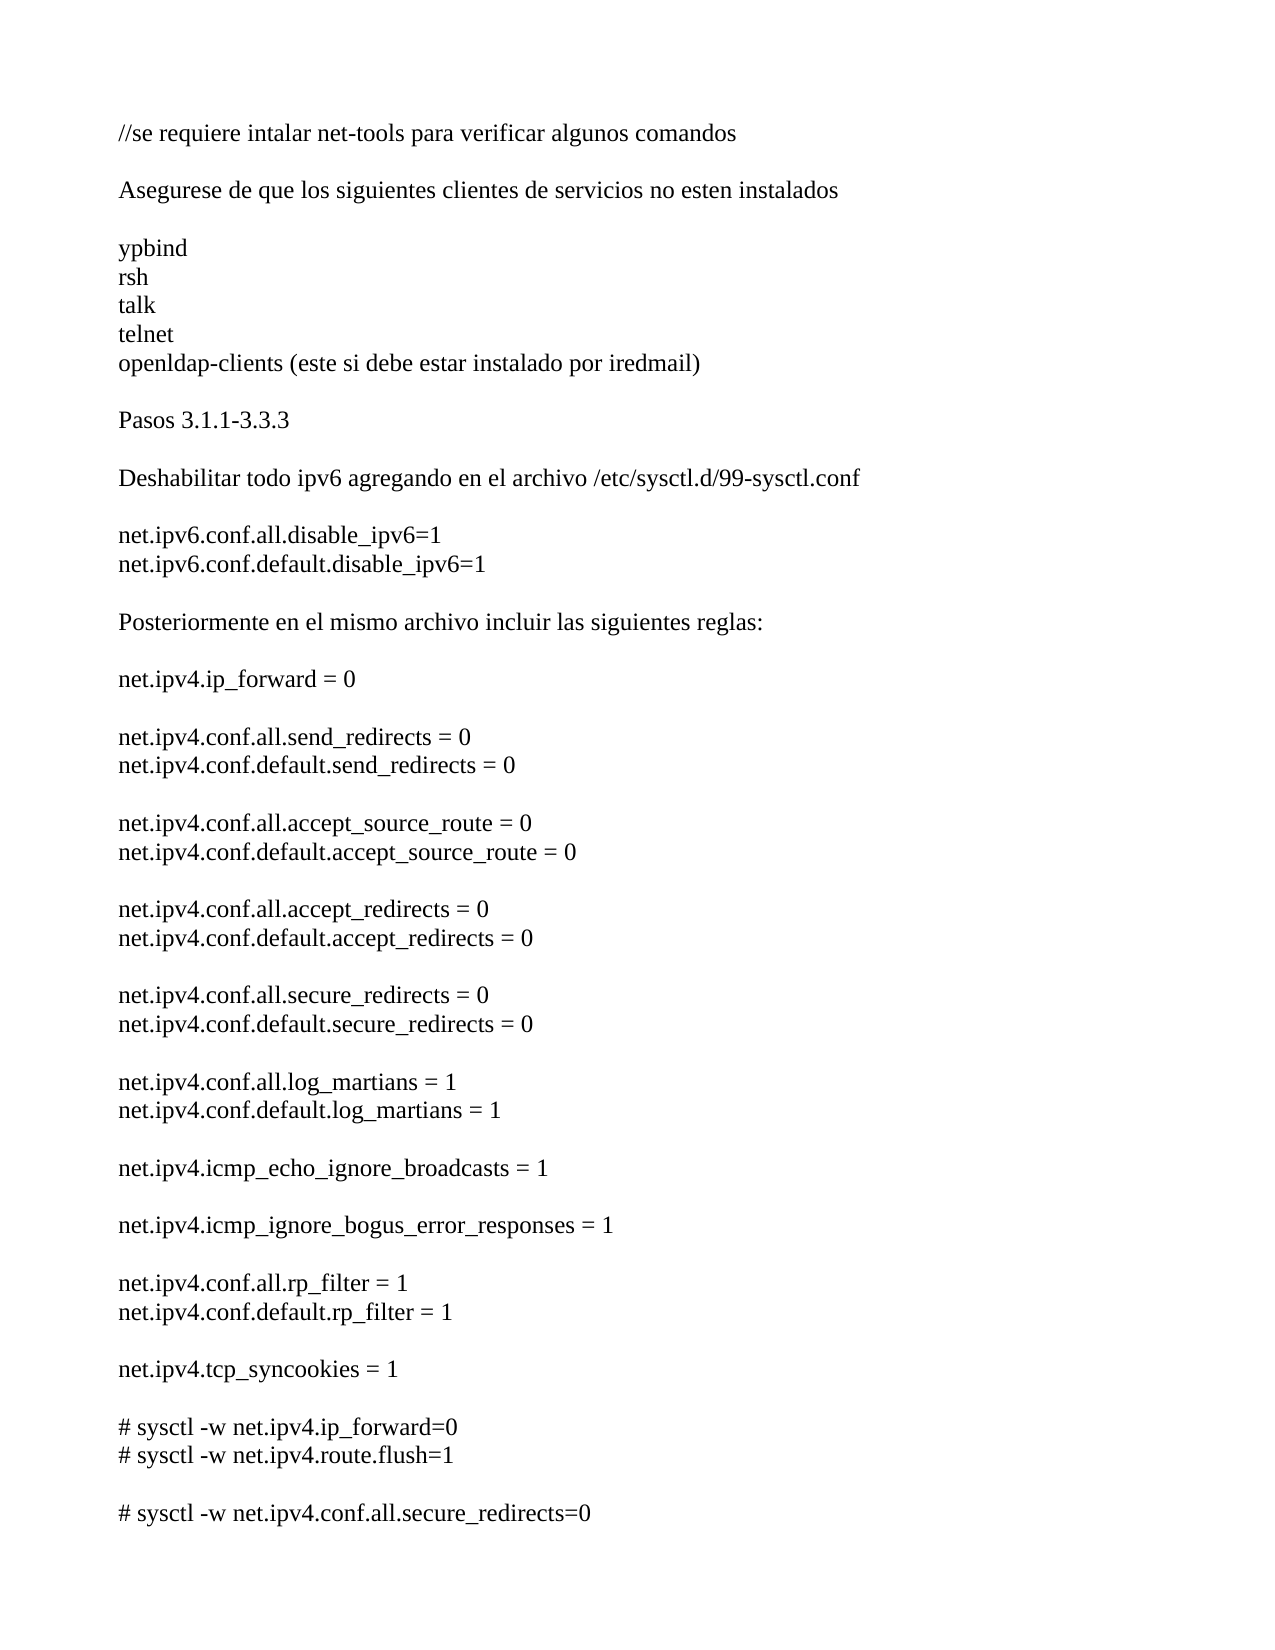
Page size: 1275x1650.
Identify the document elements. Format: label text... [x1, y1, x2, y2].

text net.ipv4.ip_forward = 0 [118, 664, 1157, 693]
text net.ipv4.conf.default.send_redirects = 0 [118, 751, 1157, 779]
text Asegurese de que los siguientes clientes de servicios no esten instalados [118, 176, 1157, 204]
text net.ipv4.conf.all.log_martians = 1 [118, 1067, 1157, 1096]
text openldap-clients (este si debe estar instalado por iredmail) [118, 348, 1157, 377]
text Posteriormente en el mismo archivo incluir las siguientes reglas: [118, 607, 1157, 636]
text net.ipv4.conf.all.send_redirects = 0 [118, 722, 1157, 751]
text Deshabilitar todo ipv6 agregando en el archivo /etc/sysctl.d/99-sysctl.conf [118, 463, 1157, 492]
text net.ipv4.conf.all.secure_redirects = 0 [118, 981, 1157, 1009]
text net.ipv4.conf.default.log_martians = 1 [118, 1096, 1157, 1124]
text net.ipv4.conf.default.rp_filter = 1 [118, 1297, 1157, 1326]
text # sysctl -w net.ipv4.route.flush=1 [118, 1441, 1157, 1469]
text net.ipv6.conf.default.disable_ipv6=1 [118, 549, 1157, 578]
text ypbind [118, 233, 1157, 262]
text net.ipv4.conf.default.accept_source_route = 0 [118, 837, 1157, 866]
text # sysctl -w net.ipv4.conf.all.secure_redirects=0 [118, 1498, 1157, 1527]
text net.ipv4.conf.all.rp_filter = 1 [118, 1268, 1157, 1297]
text net.ipv4.icmp_echo_ignore_broadcasts = 1 [118, 1153, 1157, 1182]
text net.ipv6.conf.all.disable_ipv6=1 [118, 521, 1157, 549]
text net.ipv4.conf.all.accept_source_route = 0 [118, 808, 1157, 837]
text Pasos 3.1.1-3.3.3 [118, 406, 1157, 434]
text net.ipv4.conf.default.accept_redirects = 0 [118, 923, 1157, 952]
text net.ipv4.conf.default.secure_redirects = 0 [118, 1009, 1157, 1038]
text //se requiere intalar net-tools para verificar algunos comandos [118, 118, 1157, 147]
text net.ipv4.tcp_syncookies = 1 [118, 1354, 1157, 1383]
text rsh [118, 262, 1157, 291]
text telnet [118, 319, 1157, 348]
text # sysctl -w net.ipv4.ip_forward=0 [118, 1412, 1157, 1441]
text talk [118, 291, 1157, 319]
text net.ipv4.icmp_ignore_bogus_error_responses = 1 [118, 1211, 1157, 1239]
text net.ipv4.conf.all.accept_redirects = 0 [118, 894, 1157, 923]
